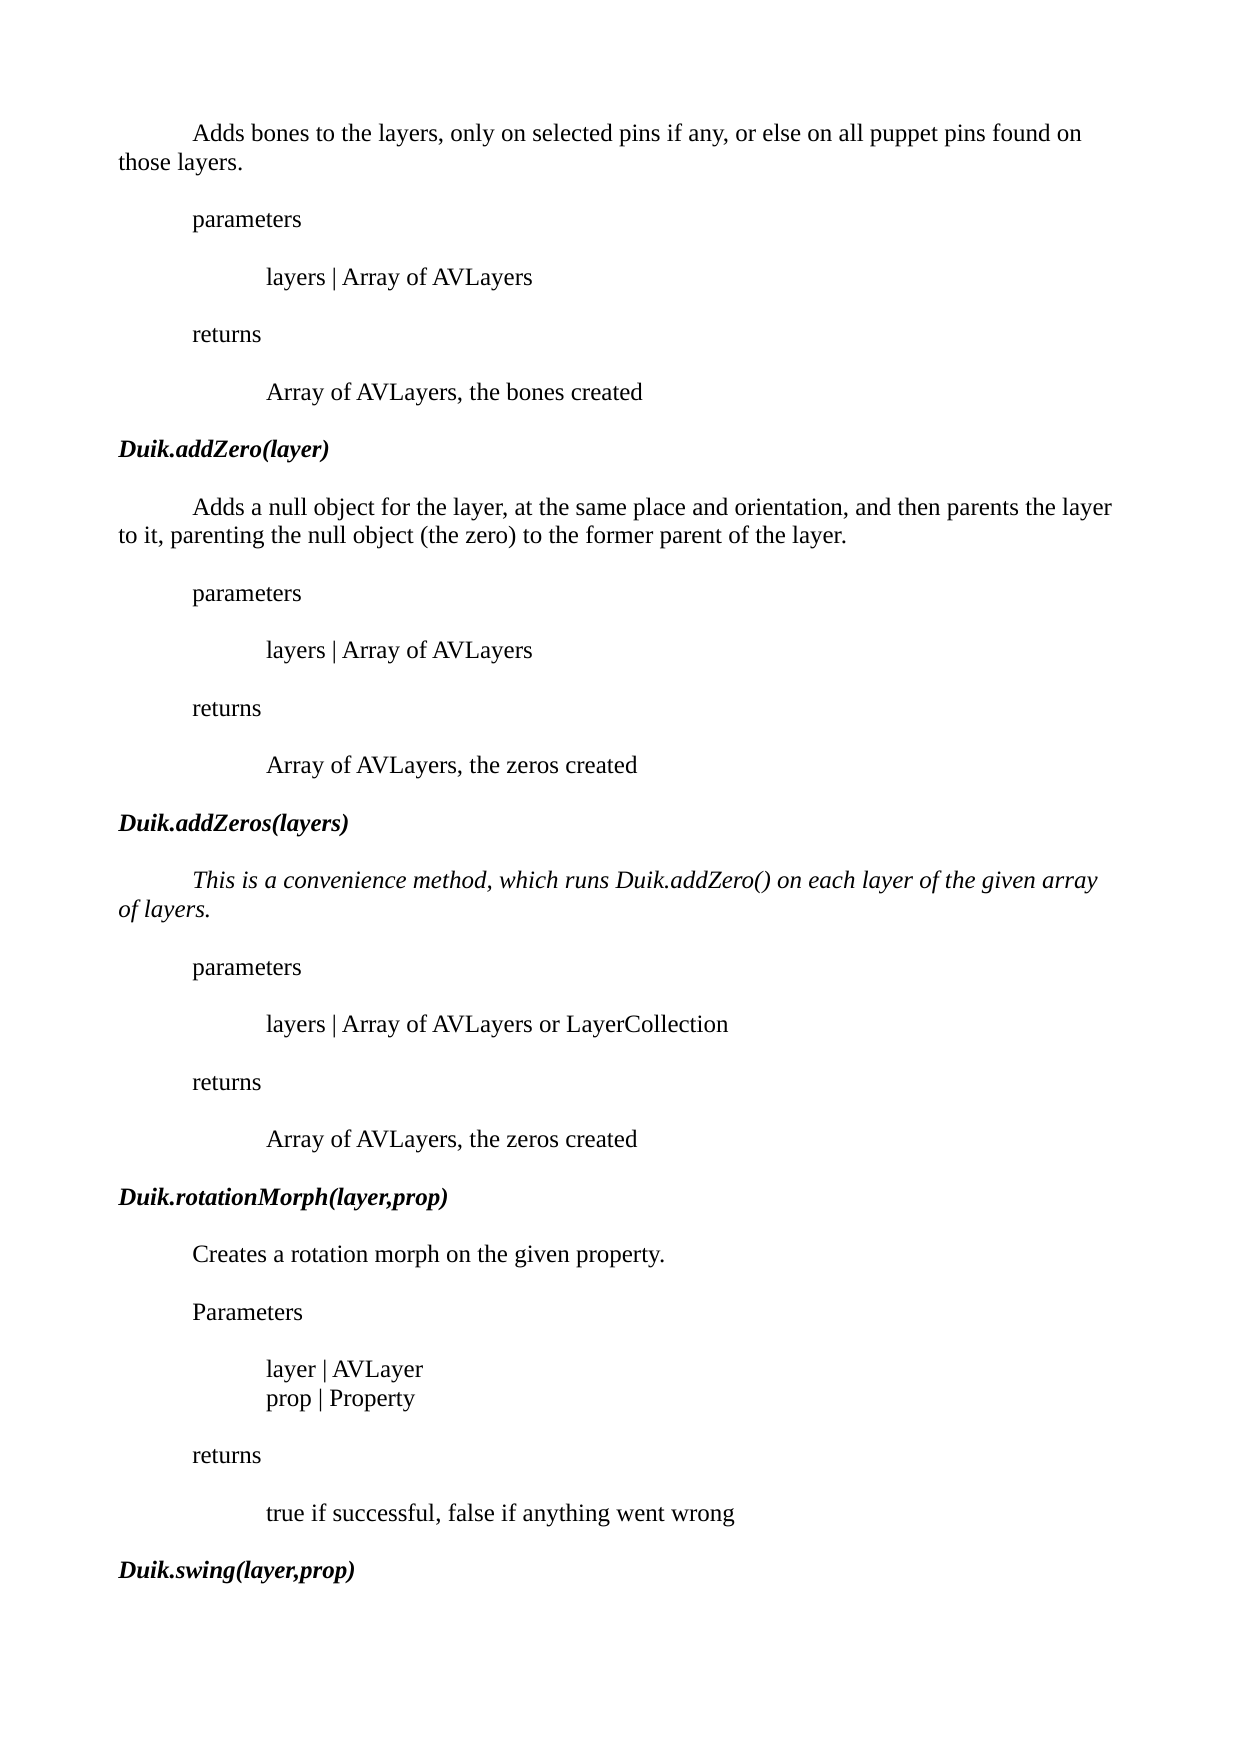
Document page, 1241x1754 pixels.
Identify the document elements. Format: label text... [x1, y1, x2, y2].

text Duik.addZero(layer) [118, 434, 1122, 463]
text Adds a null object for the layer, at the same place and orientation, and then parents the layer to it, parenting the null object (the zero) to the former parent of the layer. [118, 492, 1122, 549]
text layers | Array of AVLayers [118, 636, 1122, 664]
text true if successful, false if anything went wrong [118, 1498, 1122, 1527]
text returns [118, 693, 1122, 722]
text returns [118, 1067, 1122, 1096]
text Duik.swing(layer,prop) [118, 1556, 1122, 1584]
text parameters [118, 204, 1122, 233]
text parameters [118, 578, 1122, 607]
text Duik.rotationMorph(layer,prop) [118, 1182, 1122, 1211]
text returns [118, 1441, 1122, 1469]
text Array of AVLayers, the zeros created [118, 1124, 1122, 1153]
text layer | AVLayer [118, 1354, 1122, 1383]
text parameters [118, 952, 1122, 981]
text Adds bones to the layers, only on selected pins if any, or else on all puppet pins found on those layers. [118, 118, 1122, 176]
text Array of AVLayers, the bones created [118, 377, 1122, 406]
text layers | Array of AVLayers or LayerCollection [118, 1009, 1122, 1038]
text Array of AVLayers, the zeros created [118, 751, 1122, 779]
text layers | Array of AVLayers [118, 262, 1122, 291]
text prop | Property [118, 1383, 1122, 1412]
text Creates a rotation morph on the given property. [118, 1239, 1122, 1268]
text Parameters [118, 1297, 1122, 1326]
text Duik.addZeros(layers) [118, 808, 1122, 837]
text returns [118, 319, 1122, 348]
text This is a convenience method, which runs Duik.addZero() on each layer of the given array of layers. [118, 866, 1122, 923]
